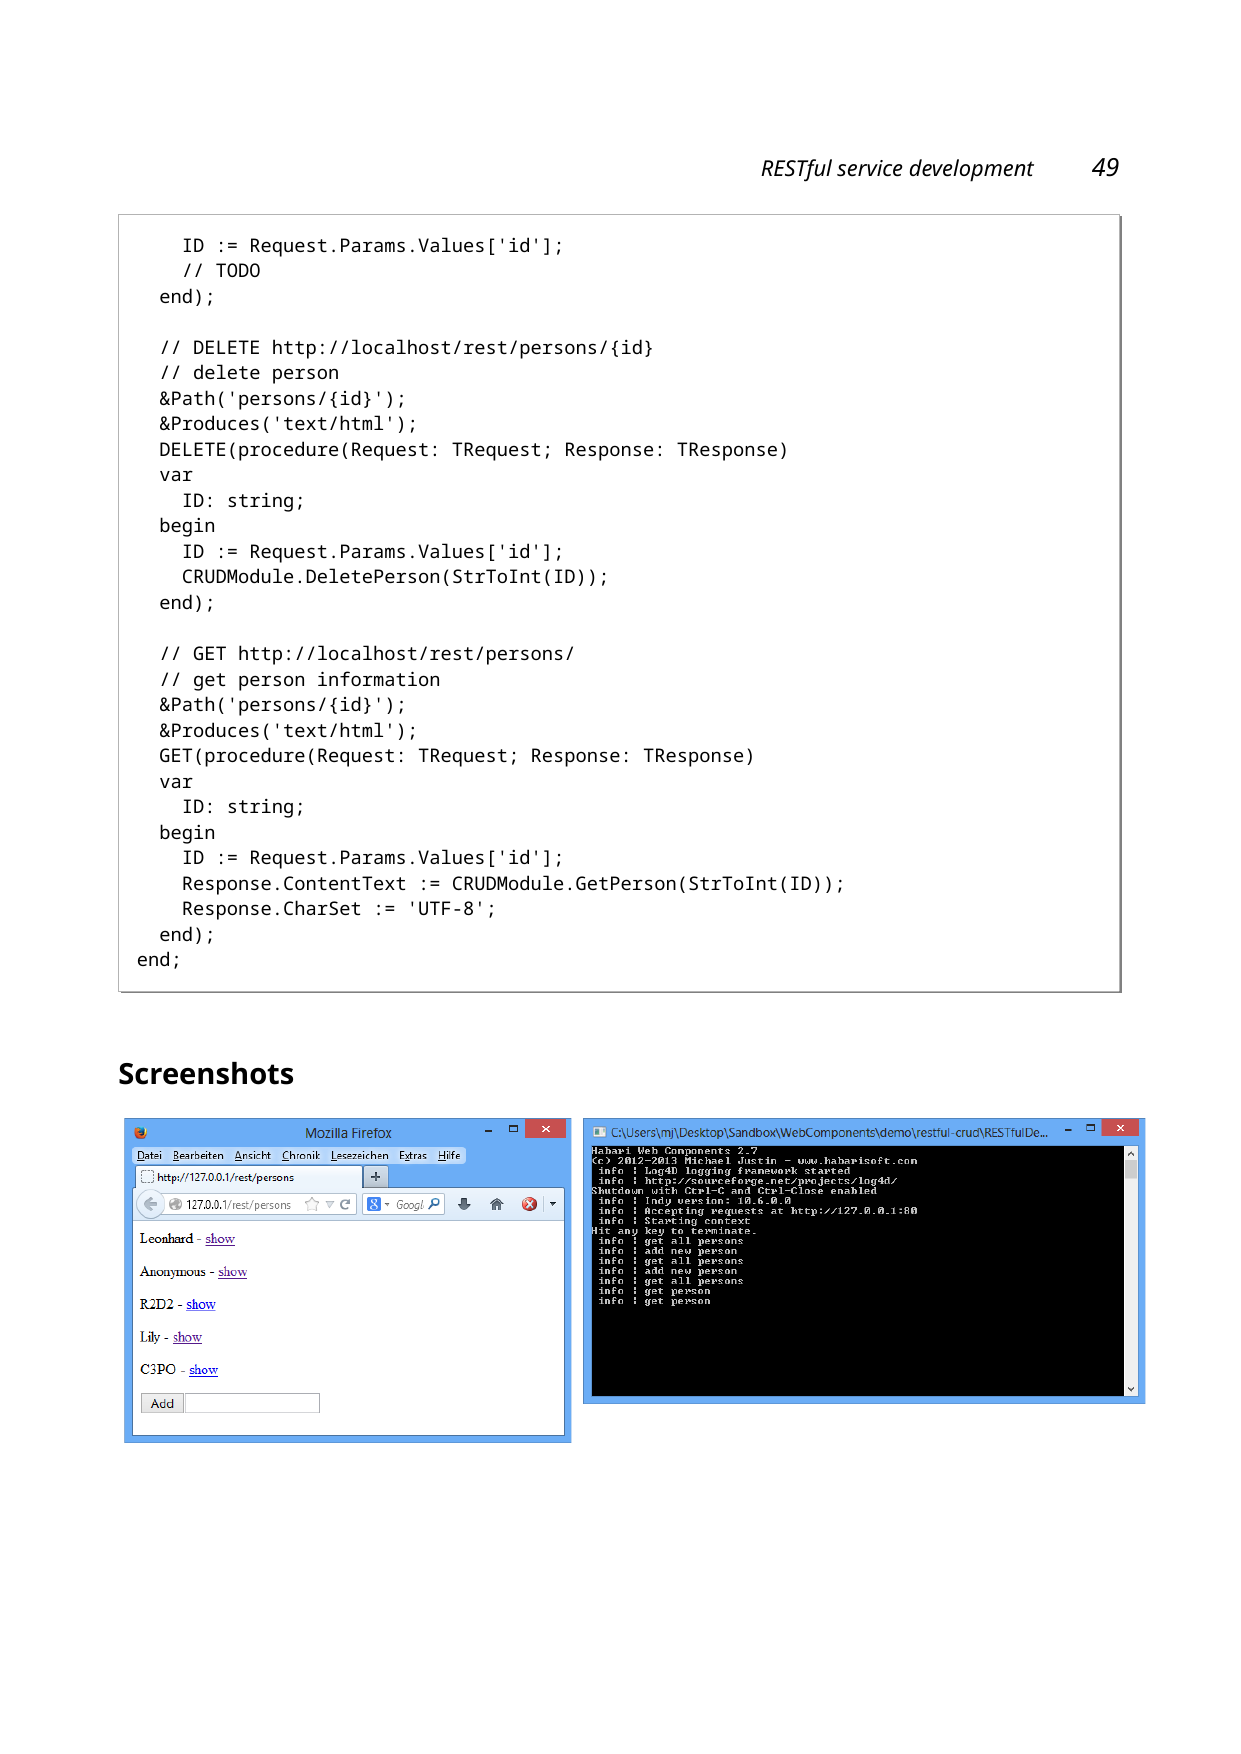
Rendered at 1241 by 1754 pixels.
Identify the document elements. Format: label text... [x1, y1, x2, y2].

text // get person information [119, 647, 1119, 673]
text begin [119, 494, 1119, 520]
text var [162, 444, 168, 455]
text end); [119, 903, 1119, 928]
subtitle Screenshots [118, 1054, 1122, 1093]
text begin [119, 801, 1119, 826]
text &Produces('text/html'); [119, 698, 1119, 724]
text DELETE(procedure(Request: TRequest; Response: TResponse) [119, 418, 1119, 443]
text &Path('persons/{id}'); [119, 673, 1119, 698]
text // DELETE http://localhost/rest/persons/{id} [119, 316, 1119, 341]
picture [583, 1118, 1146, 1404]
text // TODO [119, 239, 1119, 264]
text &Produces('text/html'); [119, 392, 1119, 418]
text ID: string; [119, 775, 1119, 801]
text Response.ContentText := CRUDModule.GetPerson(StrToInt(ID)); [119, 852, 1119, 877]
text end); [119, 571, 1119, 615]
text GET(procedure(Request: TRequest; Response: TResponse) [119, 724, 1119, 749]
text var [119, 443, 1119, 469]
text &Path('persons/{id}'); [119, 367, 1119, 392]
text ID := Request.Params.Values['id']; [119, 520, 1119, 545]
picture [124, 1118, 572, 1443]
text // delete person [119, 341, 1119, 367]
text // GET http://localhost/rest/persons/ [119, 622, 1119, 647]
text ID: string; [119, 469, 1119, 494]
text CRUDModule.DeletePerson(StrToInt(ID)); [119, 545, 1119, 571]
text ID := Request.Params.Values['id']; [119, 215, 1119, 239]
text Response.CharSet := 'UTF-8'; [119, 877, 1119, 903]
text end; [119, 928, 1119, 991]
text end); [119, 264, 1119, 308]
text var [119, 749, 1119, 775]
text ID := Request.Params.Values['id']; [119, 826, 1119, 852]
